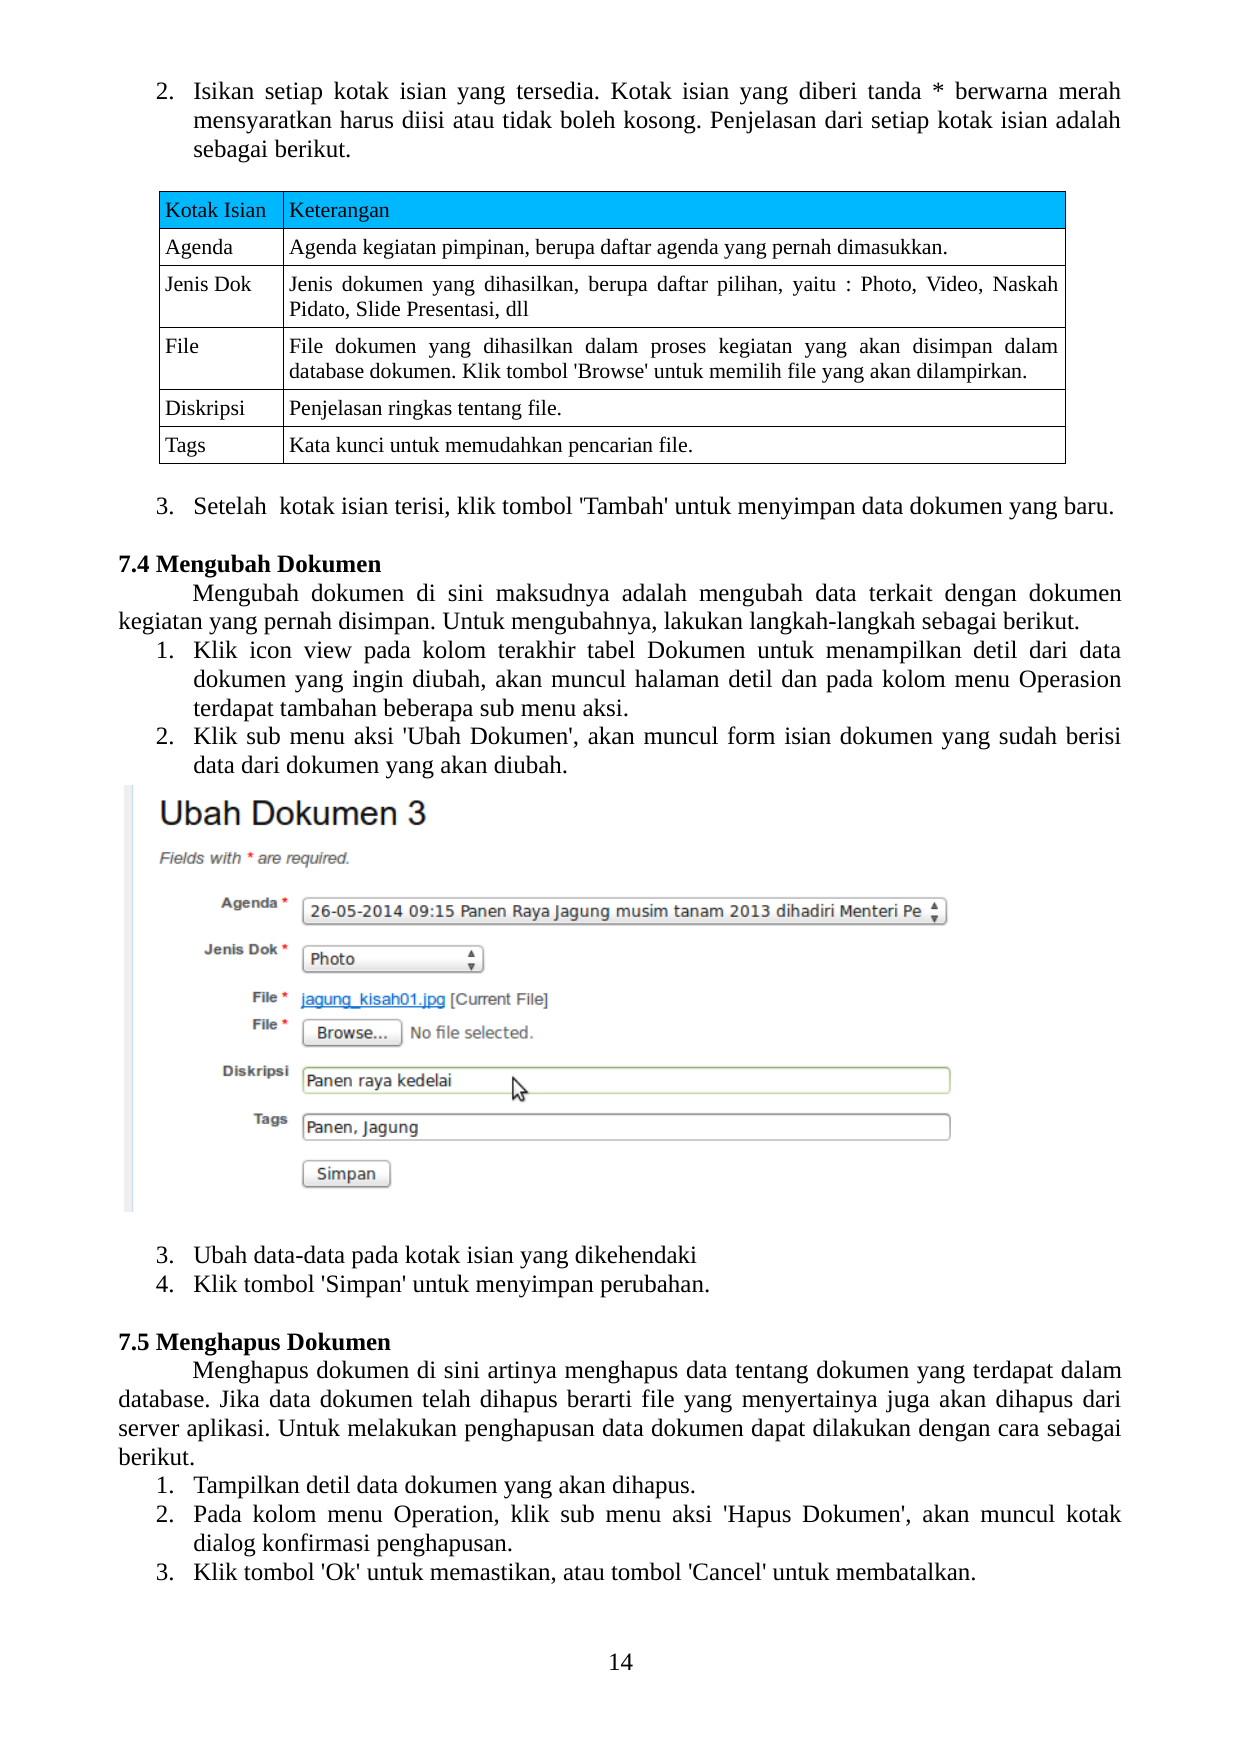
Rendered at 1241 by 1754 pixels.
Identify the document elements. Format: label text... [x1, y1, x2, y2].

list Klik tombol 'Simpan' untuk menyimpan perubahan. [156, 1269, 1122, 1298]
list Klik tombol 'Ok' untuk memastikan, atau tombol 'Cancel' untuk membatalkan. [156, 1557, 1122, 1586]
table_cell Tags [160, 427, 283, 462]
text 7.5 Menghapus Dokumen [118, 1327, 1122, 1356]
list Klik sub menu aksi 'Ubah Dokumen', akan muncul form isian dokumen yang sudah berisi data dari dokumen yang akan diubah. [156, 721, 1122, 779]
table_cell File [160, 328, 283, 389]
list Ubah data-data pada kotak isian yang dikehendaki [156, 1241, 1122, 1269]
table_header Kotak Isian [160, 192, 283, 228]
table_cell Jenis dokumen yang dihasilkan, berupa daftar pilihan, yaitu : Photo, Video, Naskah Pidato, Slide Presentasi, dll [284, 266, 1065, 327]
text 7.4 Mengubah Dokumen [118, 549, 1122, 578]
table_header Keterangan [284, 192, 1065, 228]
text Menghapus dokumen di sini artinya menghapus data tentang dokumen yang terdapat dalam database. Jika data dokumen telah dihapus berarti file yang menyertainya juga akan dihapus dari server aplikasi. Untuk melakukan penghapusan data dokumen dapat dilakukan dengan cara sebagai berikut. [118, 1356, 1122, 1471]
list Setelah kotak isian terisi, klik tombol 'Tambah' untuk menyimpan data dokumen yang baru. [156, 491, 1122, 520]
list Tampilkan detil data dokumen yang akan dihapus. [156, 1471, 1122, 1499]
table_cell File dokumen yang dihasilkan dalam proses kegiatan yang akan disimpan dalam database dokumen. Klik tombol 'Browse' untuk memilih file yang akan dilampirkan. [284, 328, 1065, 389]
picture [123, 785, 969, 1212]
table_cell Jenis Dok [160, 266, 283, 327]
list Isikan setiap kotak isian yang tersedia. Kotak isian yang diberi tanda * berwarna merah mensyaratkan harus diisi atau tidak boleh kosong. Penjelasan dari setiap kotak isian adalah sebagai berikut. [156, 76, 1122, 163]
list Pada kolom menu Operation, klik sub menu aksi 'Hapus Dokumen', akan muncul kotak dialog konfirmasi penghapusan. [156, 1499, 1122, 1557]
table_cell Agenda [160, 229, 283, 265]
table_cell Agenda kegiatan pimpinan, berupa daftar agenda yang pernah dimasukkan. [284, 229, 1065, 265]
table_cell Penjelasan ringkas tentang file. [284, 390, 1065, 426]
table_cell Diskripsi [160, 390, 283, 426]
text Mengubah dokumen di sini maksudnya adalah mengubah data terkait dengan dokumen kegiatan yang pernah disimpan. Untuk mengubahnya, lakukan langkah-langkah sebagai berikut. [118, 578, 1122, 635]
table_cell Kata kunci untuk memudahkan pencarian file. [284, 427, 1065, 462]
list Klik icon view pada kolom terakhir tabel Dokumen untuk menampilkan detil dari data dokumen yang ingin diubah, akan muncul halaman detil dan pada kolom menu Operasion terdapat tambahan beberapa sub menu aksi. [156, 635, 1122, 721]
